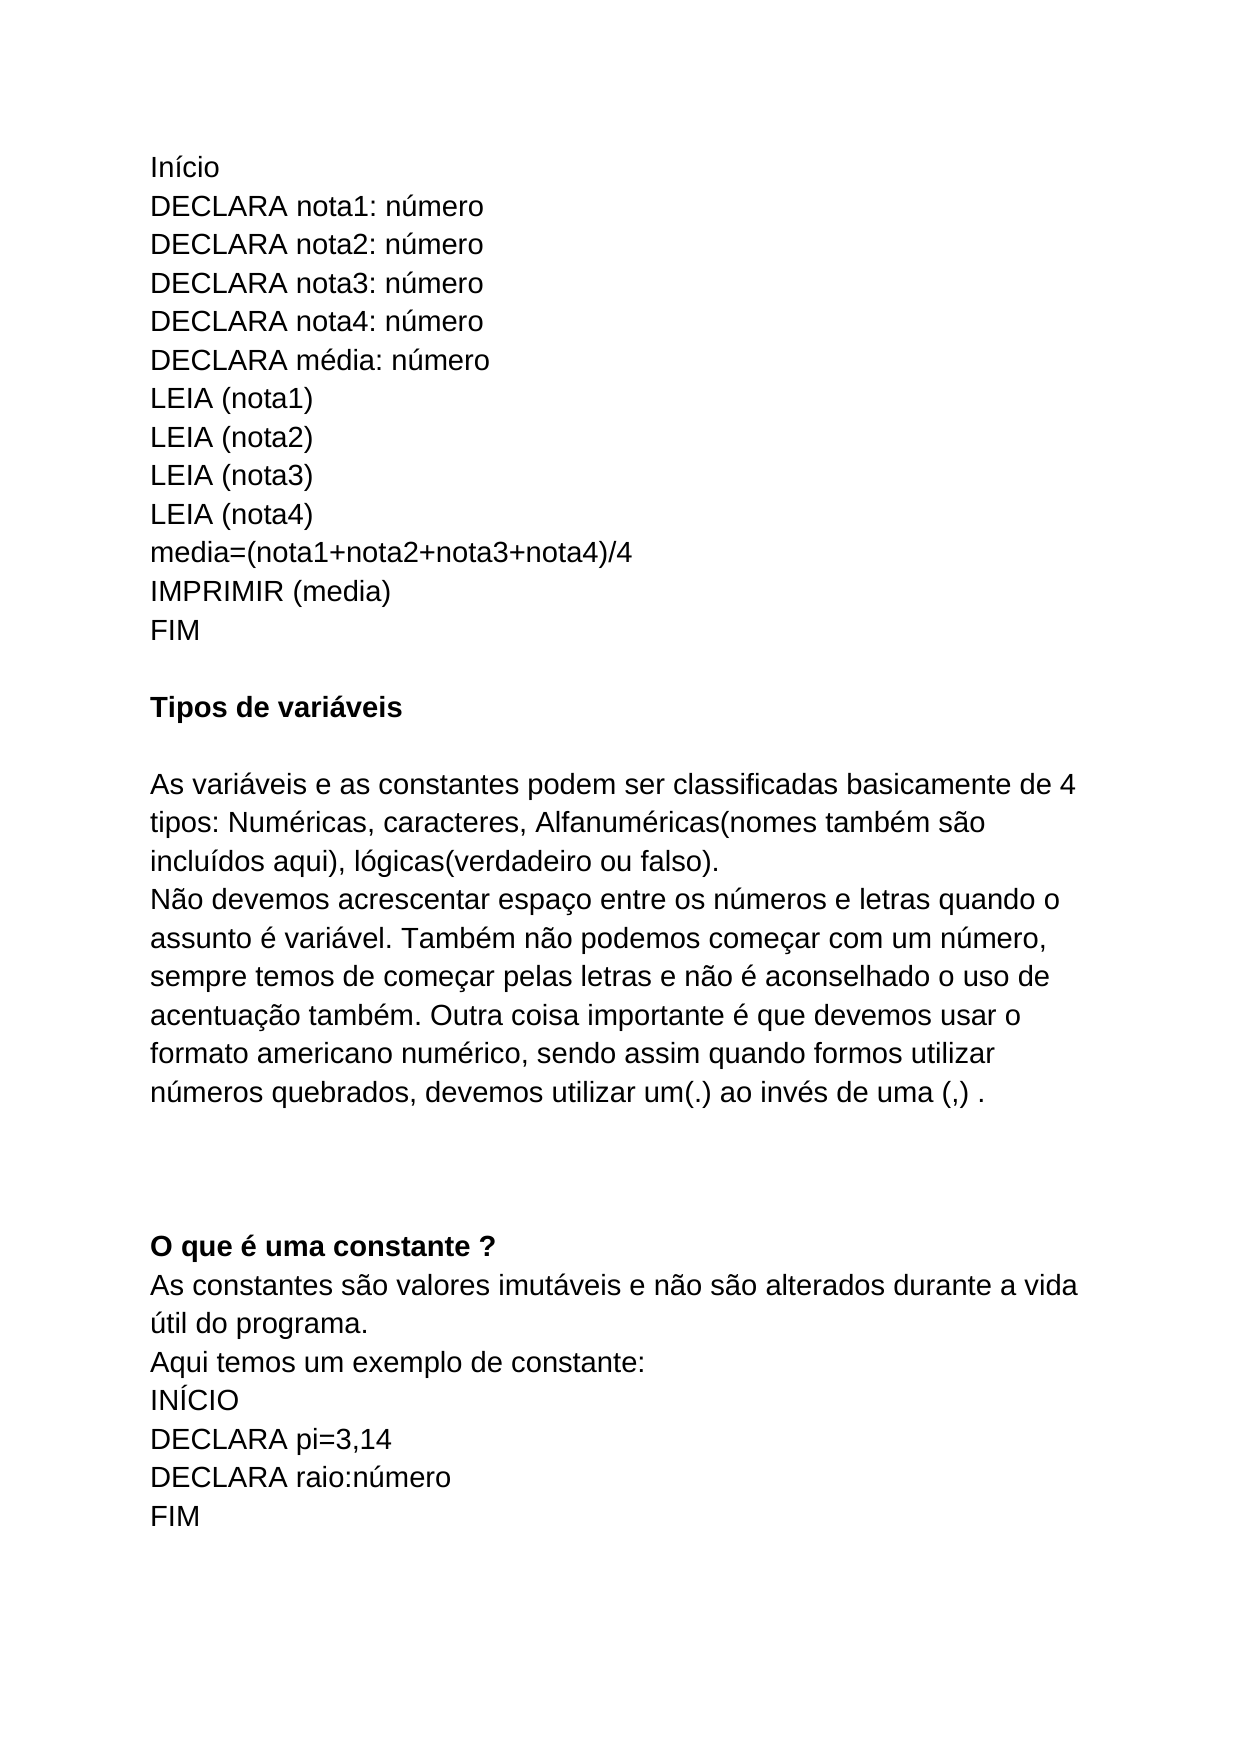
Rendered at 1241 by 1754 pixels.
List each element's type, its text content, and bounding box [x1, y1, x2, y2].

text FIM [150, 1499, 1090, 1532]
text DECLARA nota1: número [150, 188, 1090, 222]
text DECLARA nota2: número [150, 227, 1090, 261]
text As variáveis e as constantes podem ser classificadas basicamente de 4 tipos: Numéricas, caracteres, Alfanuméricas(nomes também são incluídos aqui), lógicas(verdadeiro ou falso). [150, 767, 1090, 877]
text INÍCIO [150, 1383, 1090, 1417]
text Aqui temos um exemplo de constante: [150, 1345, 1090, 1378]
text Início [150, 150, 1090, 183]
text DECLARA pi=3,14 [150, 1422, 1090, 1455]
text LEIA (nota3) [150, 458, 1090, 492]
text As constantes são valores imutáveis e não são alterados durante a vida útil do programa. [150, 1268, 1090, 1340]
text DECLARA nota3: número [150, 266, 1090, 299]
text IMPRIMIR (media) [150, 574, 1090, 607]
text DECLARA raio:número [150, 1460, 1090, 1494]
text Tipos de variáveis [150, 689, 1090, 723]
text LEIA (nota4) [150, 497, 1090, 530]
text DECLARA nota4: número [150, 304, 1090, 338]
text media=(nota1+nota2+nota3+nota4)/4 [150, 535, 1090, 569]
text FIM [150, 612, 1090, 646]
text LEIA (nota1) [150, 381, 1090, 415]
text LEIA (nota2) [150, 420, 1090, 453]
text Não devemos acrescentar espaço entre os números e letras quando o assunto é variável. Também não podemos começar com um número, sempre temos de começar pelas letras e não é aconselhado o uso de acentuação também. Outra coisa importante é que devemos usar o formato americano numérico, sendo assim quando formos utilizar números quebrados, devemos utilizar um(.) ao invés de uma (,) . [150, 882, 1090, 1108]
text DECLARA média: número [150, 343, 1090, 376]
text O que é uma constante ? [150, 1229, 1090, 1263]
